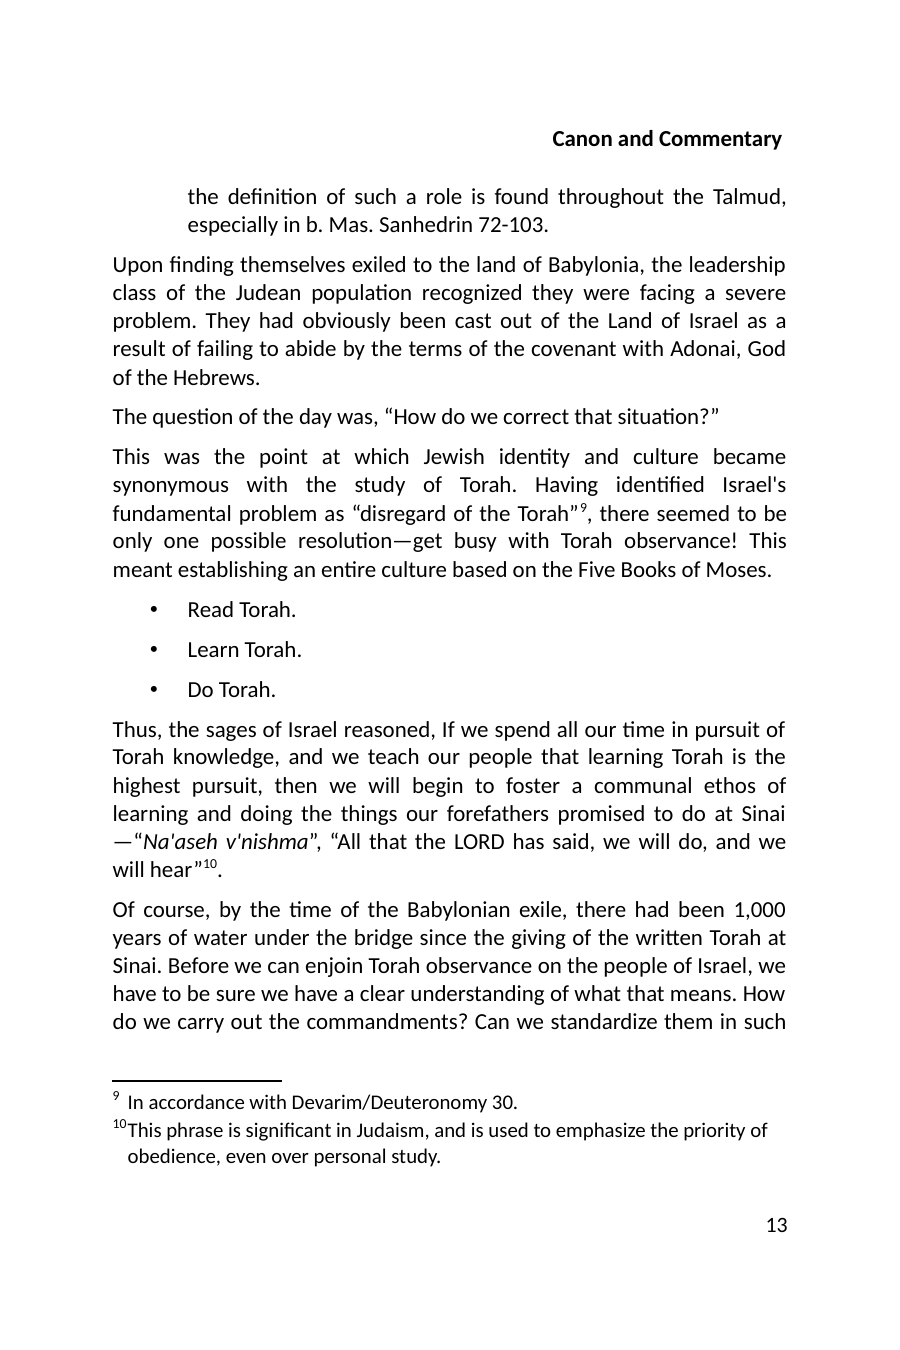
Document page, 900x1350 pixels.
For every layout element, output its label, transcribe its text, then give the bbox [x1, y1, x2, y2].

list Read Torah. [150, 595, 787, 623]
list Do Torah. [150, 675, 787, 703]
list the definition of such a role is found throughout the Talmud, especially in b. Mas. Sanhedrin 72-103. [150, 182, 787, 238]
text The question of the day was, “How do we correct that situation?” [112, 403, 787, 431]
text Thus, the sages of Israel reasoned, If we spend all our time in pursuit of Torah knowledge, and we teach our people that learning Torah is the highest pursuit, then we will begin to foster a communal ethos of learning and doing the things our forefathers promised to do at Sinai—“Na'aseh v'nishma”, “All that the LORD has said, we will do, and we will hear”. [112, 715, 787, 883]
text In accordance with Devarim/Deuteronomy 30. [112, 1087, 787, 1115]
text Of course, by the time of the Babylonian exile, there had been 1,000 years of water under the bridge since the giving of the written Torah at Sinai. Before we can enjoin Torah observance on the people of Israel, we have to be sure we have a clear understanding of what that means. How do we carry out the commandments? Can we standardize them in such [112, 895, 787, 1035]
list Learn Torah. [150, 635, 787, 663]
text This phrase is significant in Judaism, and is used to emphasize the priority of obedience, even over personal study. [112, 1115, 787, 1169]
text This was the point at which Jewish identity and culture became synonymous with the study of Torah. Having identified Israel's fundamental problem as “disregard of the Torah”, there seemed to be only one possible resolution—get busy with Torah observance! This meant establishing an entire culture based on the Five Books of Moses. [112, 443, 787, 583]
text Upon finding themselves exiled to the land of Babylonia, the leadership class of the Judean population recognized they were facing a severe problem. They had obviously been cast out of the Land of Israel as a result of failing to abide by the terms of the covenant with Adonai, God of the Hebrews. [112, 251, 787, 391]
